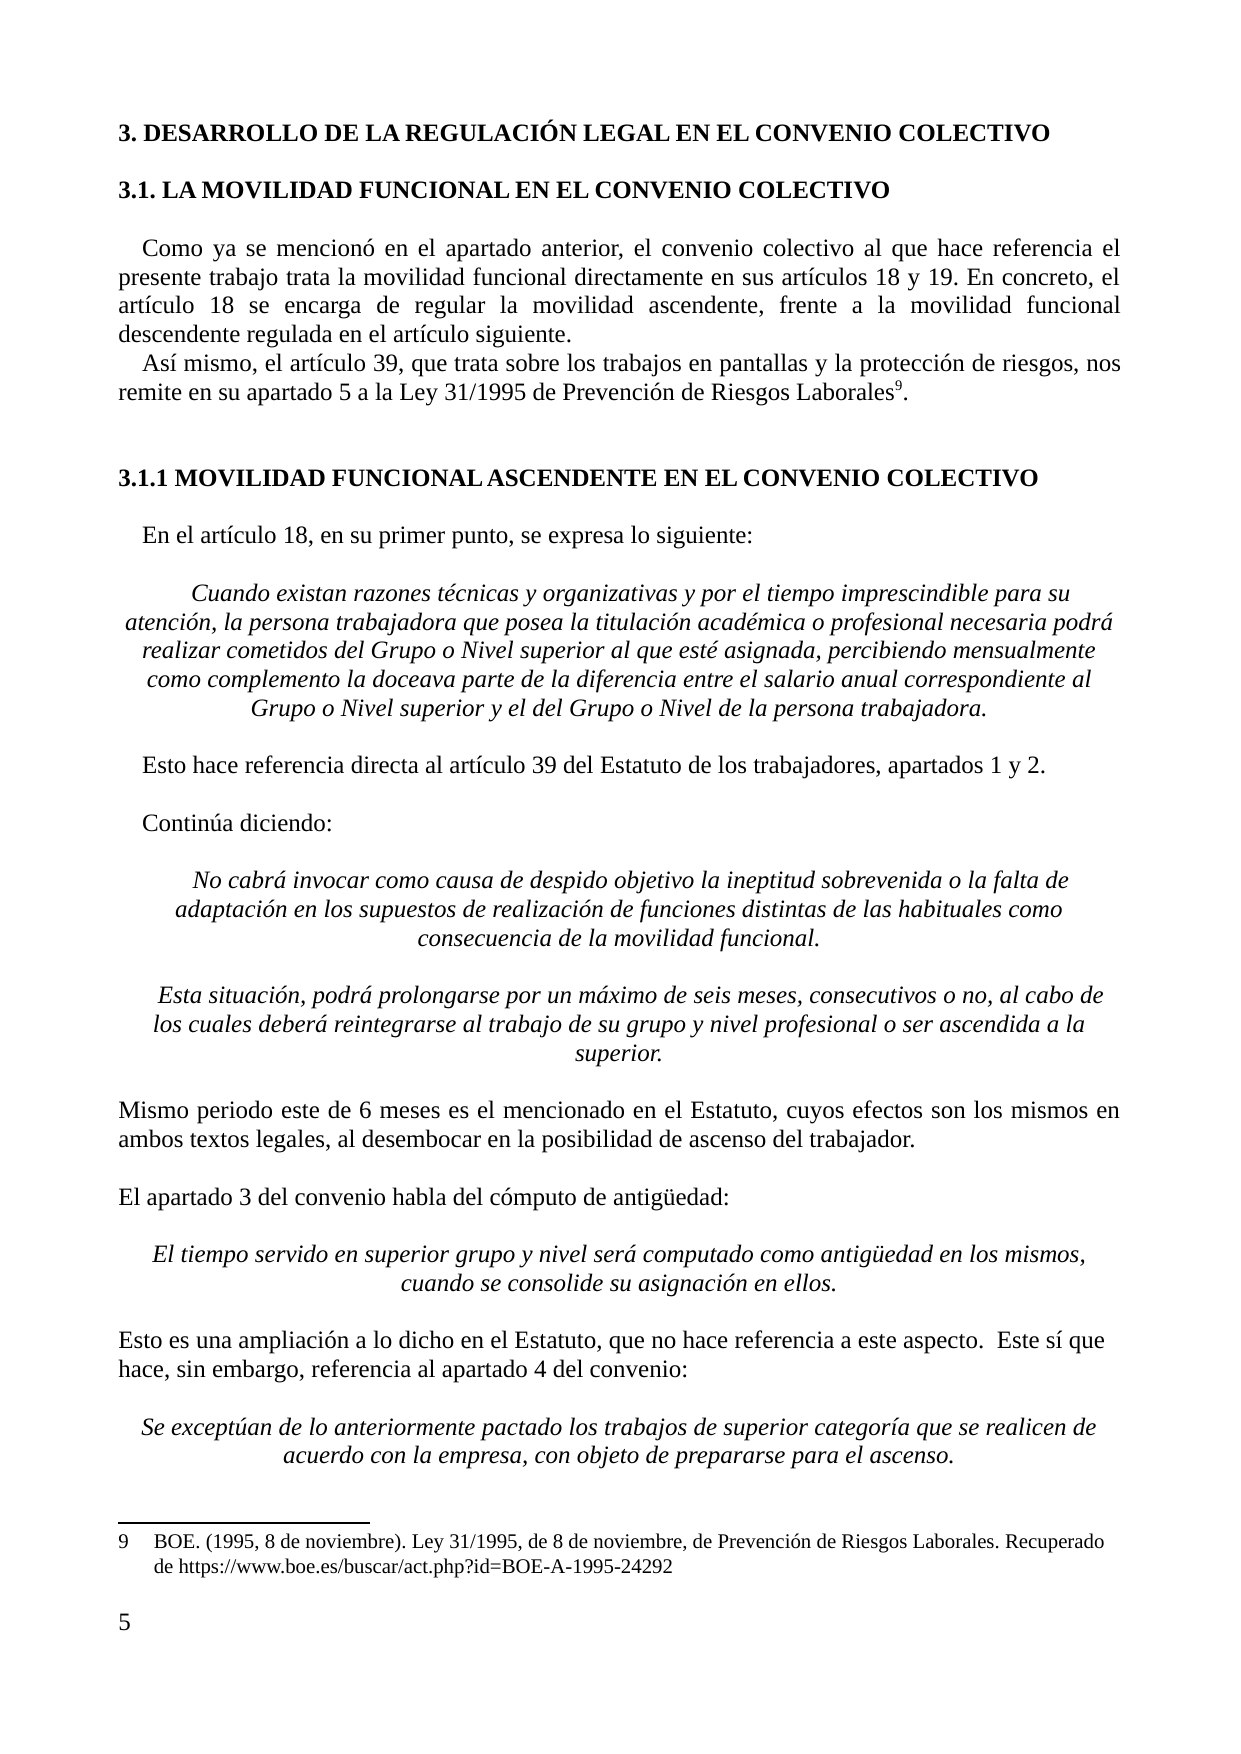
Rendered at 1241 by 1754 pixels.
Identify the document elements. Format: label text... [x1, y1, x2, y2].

text Se exceptúan de lo anteriormente pactado los trabajos de superior categoría que se realicen de acuerdo con la empresa, con objeto de prepararse para el ascenso. [118, 1412, 1122, 1469]
text 3. DESARROLLO DE LA REGULACIÓN LEGAL EN EL CONVENIO COLECTIVO [118, 118, 1122, 147]
text BOE. (1995, 8 de noviembre). Ley 31/1995, de 8 de noviembre, de Prevención de Riesgos Laborales. Recuperado de https://www.boe.es/buscar/act.php?id=BOE-A-1995-24292 [118, 1529, 1122, 1578]
text Como ya se mencionó en el apartado anterior, el convenio colectivo al que hace referencia el presente trabajo trata la movilidad funcional directamente en sus artículos 18 y 19. En concreto, el artículo 18 se encarga de regular la movilidad ascendente, frente a la movilidad funcional descendente regulada en el artículo siguiente. [118, 233, 1122, 348]
text Continúa diciendo: [118, 808, 1122, 837]
text Esta situación, podrá prolongarse por un máximo de seis meses, consecutivos o no, al cabo de los cuales deberá reintegrarse al trabajo de su grupo y nivel profesional o ser ascendida a la superior. [118, 981, 1122, 1067]
text El tiempo servido en superior grupo y nivel será computado como antigüedad en los mismos, cuando se consolide su asignación en ellos. [118, 1239, 1122, 1297]
text Cuando existan razones técnicas y organizativas y por el tiempo imprescindible para su atención, la persona trabajadora que posea la titulación académica o profesional necesaria podrá realizar cometidos del Grupo o Nivel superior al que esté asignada, percibiendo mensualmente como complemento la doceava parte de la diferencia entre el salario anual correspondiente al Grupo o Nivel superior y el del Grupo o Nivel de la persona trabajadora. [118, 578, 1122, 722]
text Esto es una ampliación a lo dicho en el Estatuto, que no hace referencia a este aspecto. Este sí que hace, sin embargo, referencia al apartado 4 del convenio: [118, 1326, 1122, 1383]
text Esto hace referencia directa al artículo 39 del Estatuto de los trabajadores, apartados 1 y 2. [118, 751, 1122, 779]
text El apartado 3 del convenio habla del cómputo de antigüedad: [118, 1182, 1122, 1211]
text 3.1.1 MOVILIDAD FUNCIONAL ASCENDENTE EN EL CONVENIO COLECTIVO [118, 463, 1122, 492]
text 3.1. LA MOVILIDAD FUNCIONAL EN EL CONVENIO COLECTIVO [118, 176, 1122, 204]
text Mismo periodo este de 6 meses es el mencionado en el Estatuto, cuyos efectos son los mismos en ambos textos legales, al desembocar en la posibilidad de ascenso del trabajador. [118, 1096, 1122, 1153]
text En el artículo 18, en su primer punto, se expresa lo siguiente: [118, 521, 1122, 549]
text Así mismo, el artículo 39, que trata sobre los trabajos en pantallas y la protección de riesgos, nos remite en su apartado 5 a la Ley 31/1995 de Prevención de Riesgos Laborales. [118, 348, 1122, 406]
text No cabrá invocar como causa de despido objetivo la ineptitud sobrevenida o la falta de adaptación en los supuestos de realización de funciones distintas de las habituales como consecuencia de la movilidad funcional. [118, 866, 1122, 952]
